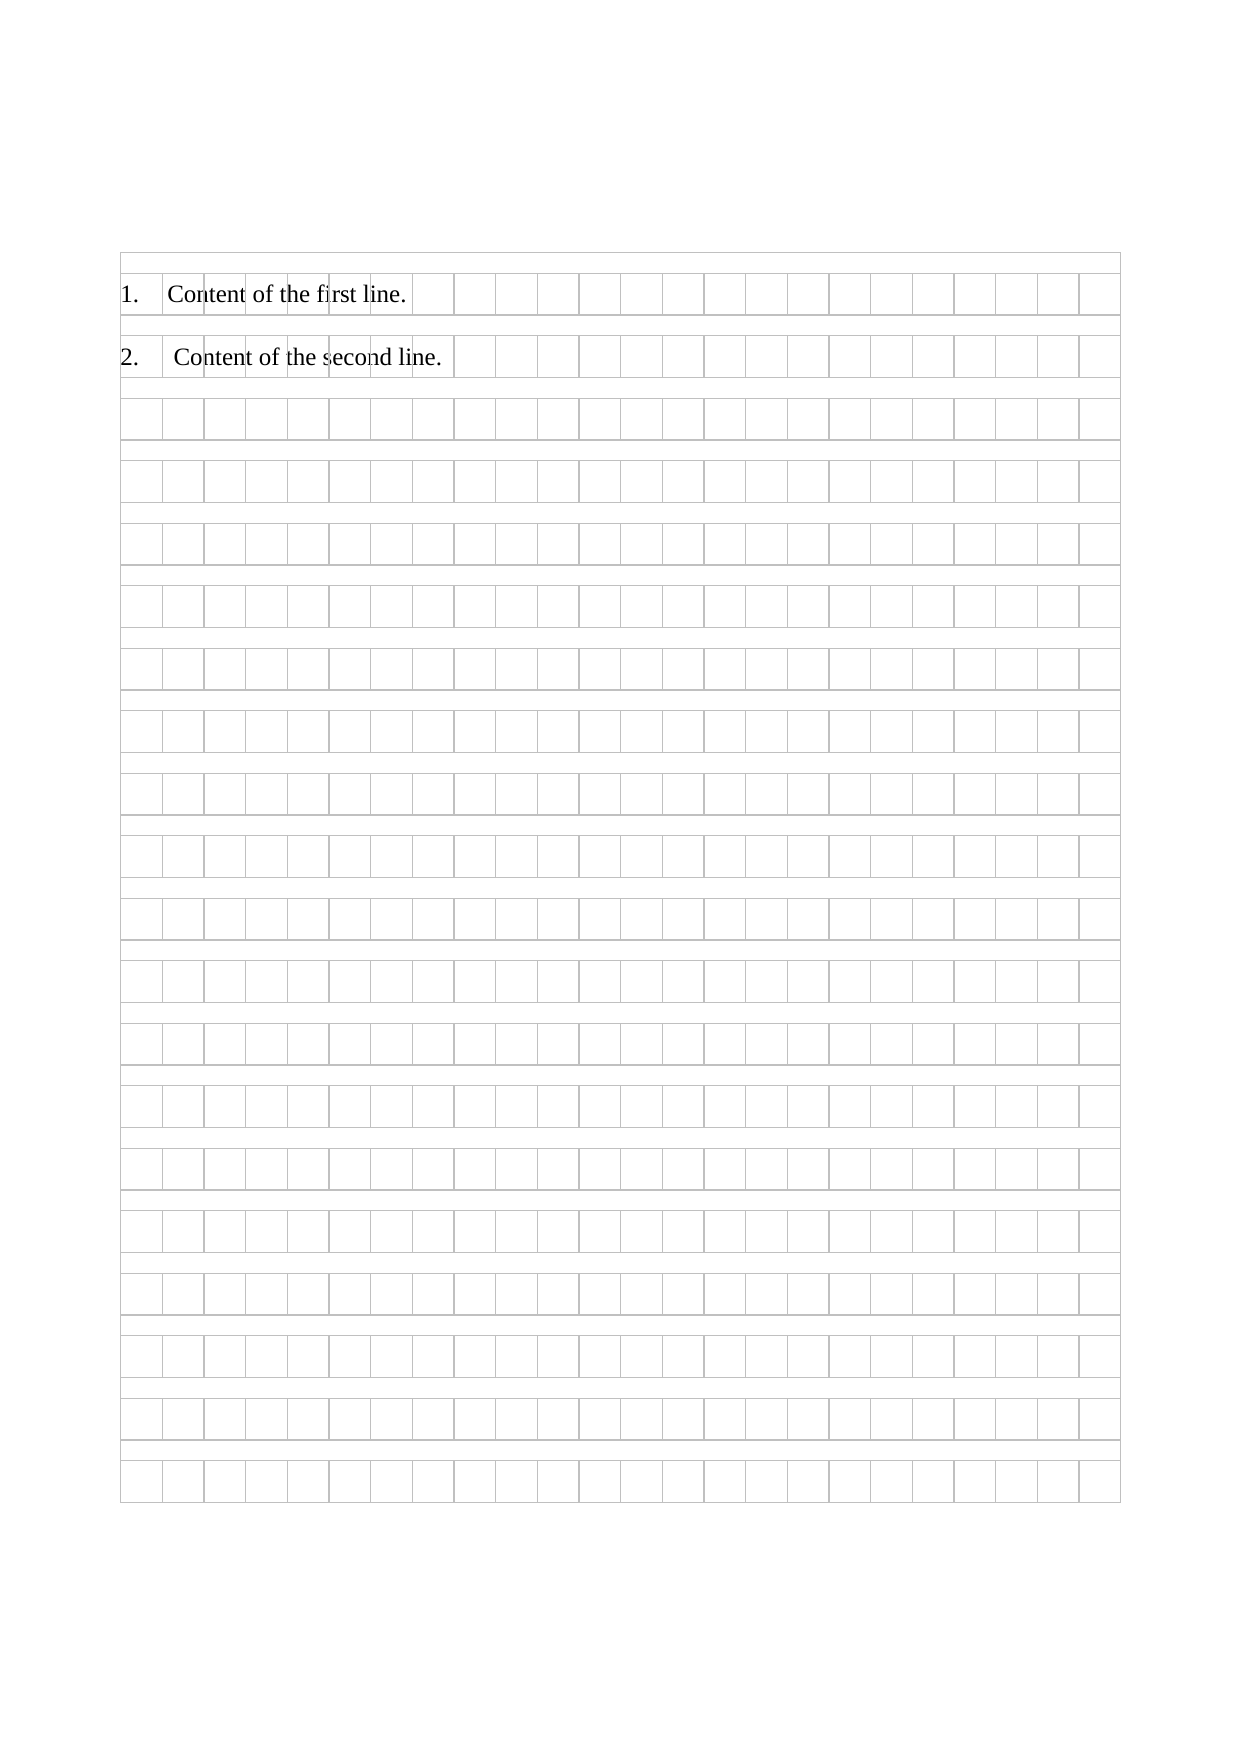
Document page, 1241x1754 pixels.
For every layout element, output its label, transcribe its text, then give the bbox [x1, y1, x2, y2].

list Content of the first line. [496, 274, 537, 314]
list Content of the second line. [705, 336, 745, 377]
list Content of the first line. [1038, 274, 1078, 314]
list Content of the first line. [163, 274, 203, 314]
list Content of the second line. [288, 336, 328, 377]
list Content of the second line. [413, 336, 453, 377]
list Content of the second line. [121, 336, 162, 377]
list Content of the first line. [205, 274, 245, 314]
list Content of the second line. [746, 336, 787, 377]
list Content of the second line. [538, 336, 578, 377]
list Content of the first line. [663, 274, 703, 314]
list Content of the second line. [996, 336, 1037, 377]
list Content of the second line. [955, 336, 995, 377]
list Content of the first line. [371, 274, 412, 314]
list Content of the second line. [1080, 336, 1120, 377]
list Content of the second line. [455, 336, 495, 377]
list Content of the first line. [871, 274, 912, 314]
list Content of the second line. [871, 336, 912, 377]
list Content of the second line. [330, 336, 370, 377]
list Content of the second line. [788, 336, 828, 377]
list Content of the first line. [413, 274, 453, 314]
list Content of the first line. [830, 274, 870, 314]
list Content of the second line. [496, 336, 537, 377]
list Content of the first line. [955, 274, 995, 314]
list Content of the first line. [996, 274, 1037, 314]
list Content of the first line. [538, 274, 578, 314]
list Content of the first line. [246, 274, 287, 314]
list Content of the second line. [1038, 336, 1078, 377]
list Content of the first line. [1080, 274, 1120, 314]
list Content of the first line. [121, 253, 1120, 273]
list Content of the second line. [830, 336, 870, 377]
list Content of the second line. [163, 336, 203, 377]
list Content of the second line. [246, 336, 287, 377]
list Content of the second line. [580, 336, 620, 377]
list Content of the first line. [705, 274, 745, 314]
list Content of the first line. [455, 274, 495, 314]
list Content of the first line. [913, 274, 953, 314]
list Content of the second line. [663, 336, 703, 377]
list Content of the first line. [788, 274, 828, 314]
list Content of the second line. [205, 336, 245, 377]
list Content of the first line. [580, 274, 620, 314]
list Content of the second line. [913, 336, 953, 377]
list Content of the first line. [288, 274, 328, 314]
list Content of the first line. [746, 274, 787, 314]
list Content of the first line. [330, 274, 370, 314]
list Content of the second line. [121, 316, 1120, 335]
list Content of the second line. [621, 336, 662, 377]
list Content of the first line. [121, 274, 162, 314]
list Content of the second line. [371, 336, 412, 377]
list Content of the first line. [621, 274, 662, 314]
